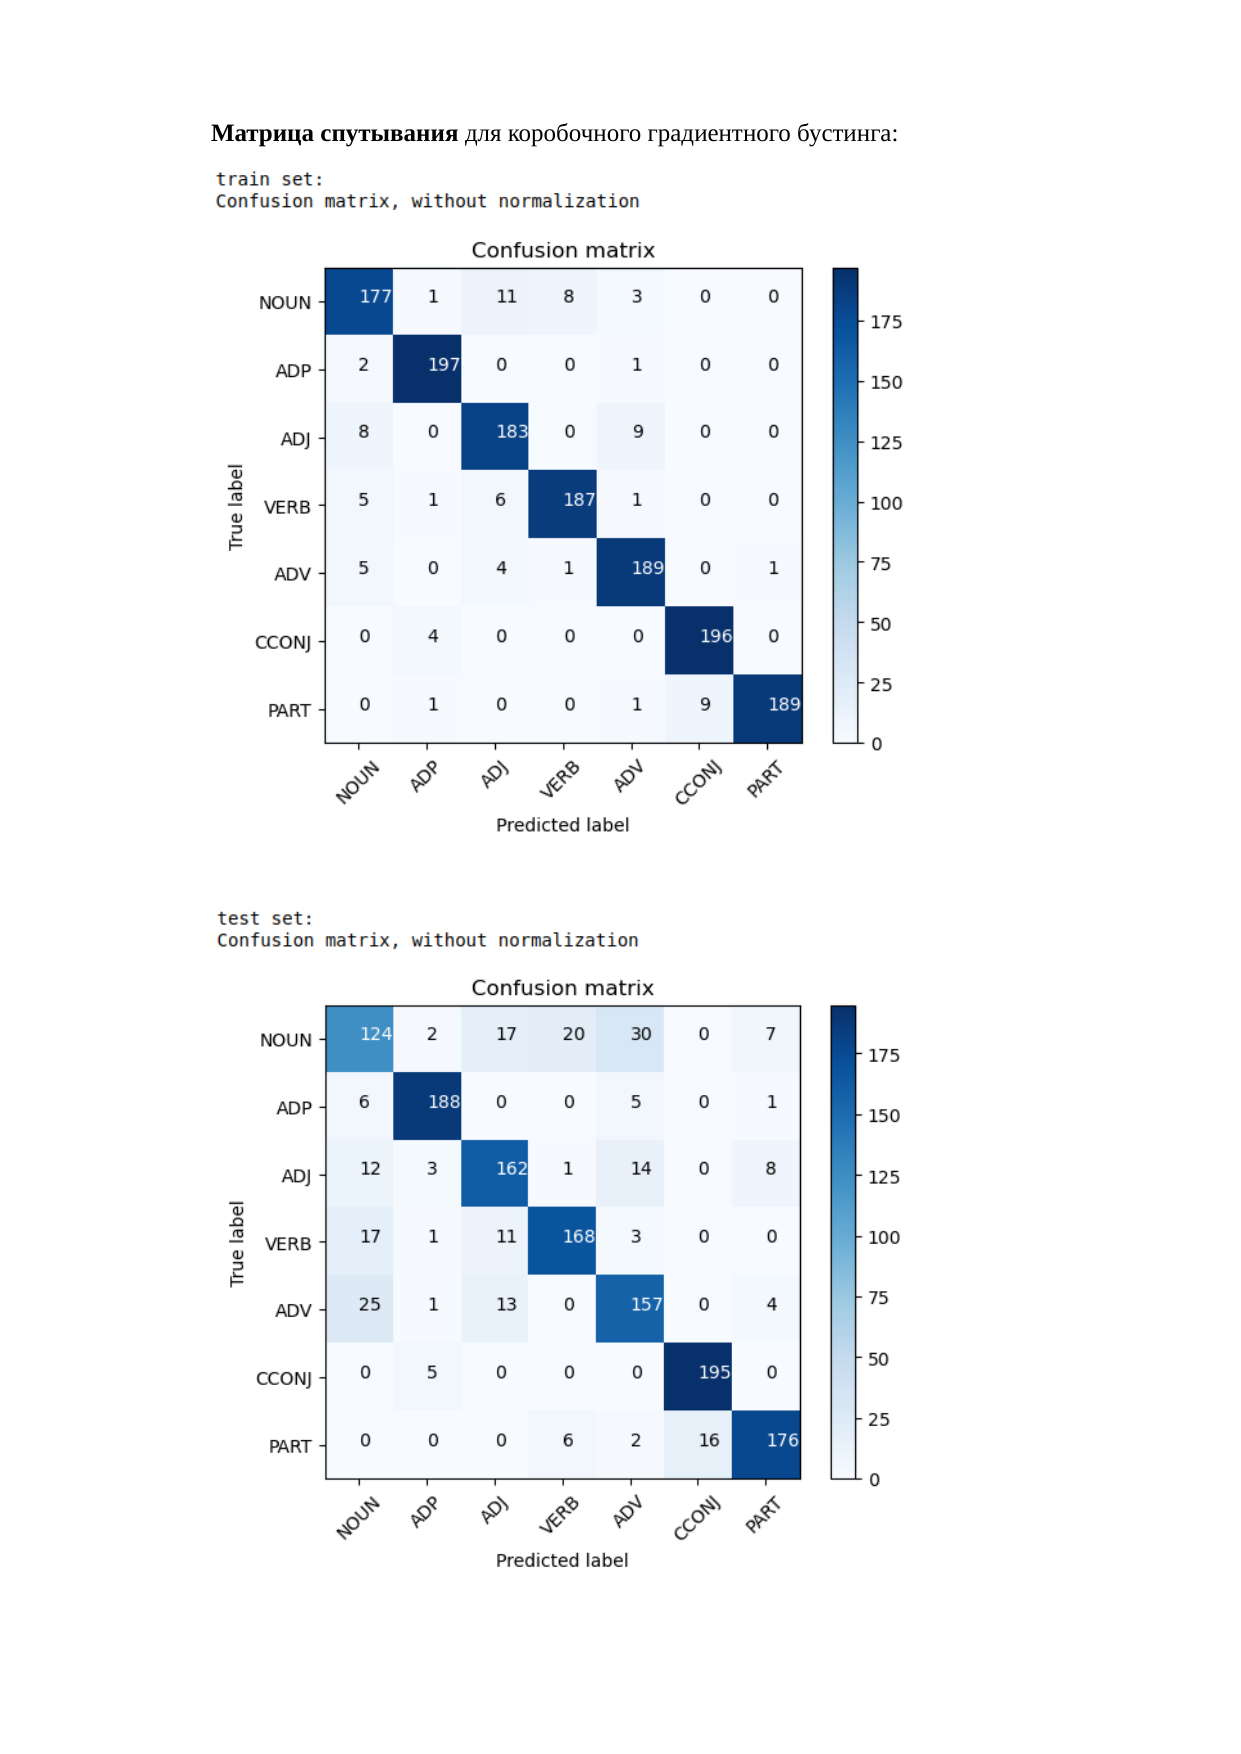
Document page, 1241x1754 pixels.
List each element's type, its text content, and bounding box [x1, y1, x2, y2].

text Матрица спутывания для коробочного градиентного бустинга: [181, 118, 1152, 147]
picture [210, 903, 909, 1576]
picture [210, 165, 905, 838]
